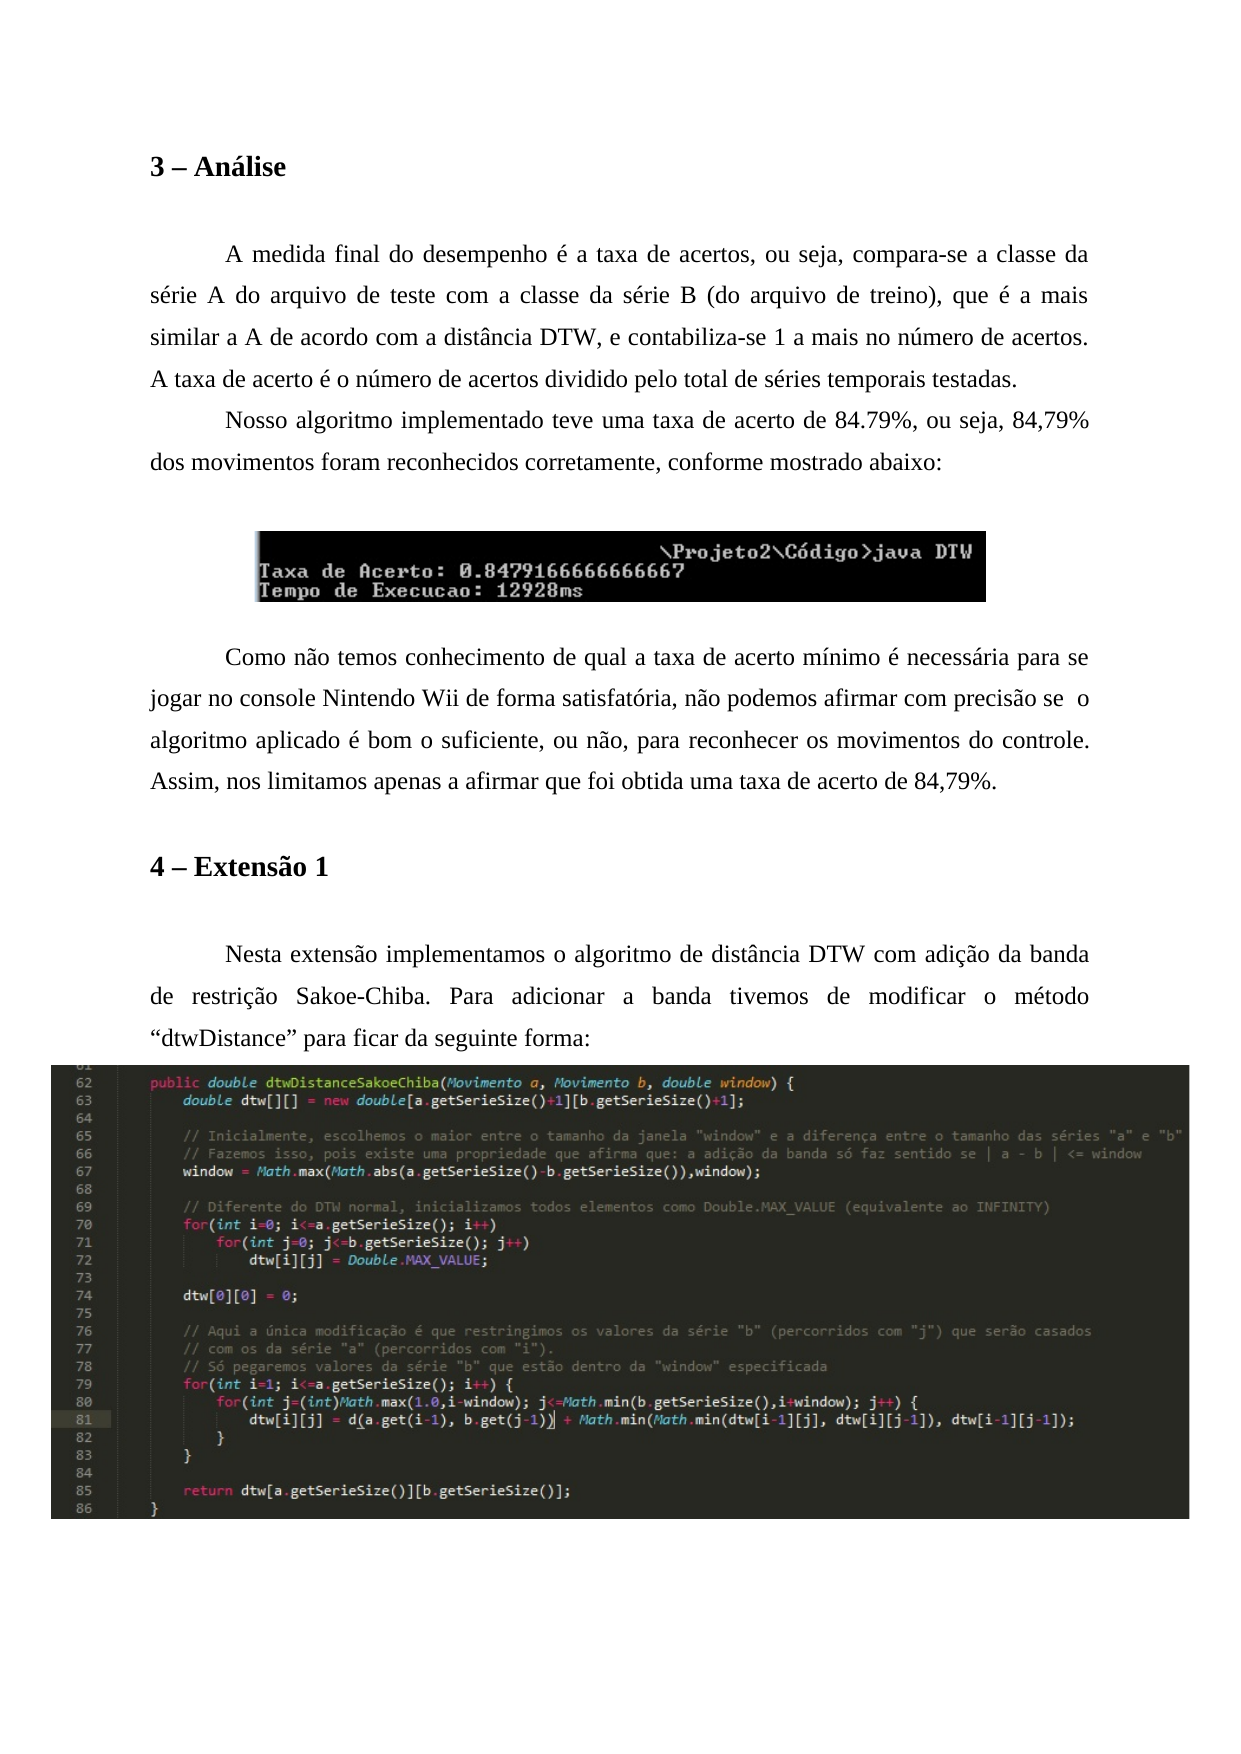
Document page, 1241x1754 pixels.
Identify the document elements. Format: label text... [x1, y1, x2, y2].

picture [51, 1065, 1190, 1519]
text A medida final do desempenho é a taxa de acertos, ou seja, compara-se a classe da série A do arquivo de teste com a classe da série B (do arquivo de treino), que é a mais similar a A de acordo com a distância DTW, e contabiliza-se 1 a mais no número de acertos. A taxa de acerto é o número de acertos dividido pelo total de séries temporais testadas. [150, 240, 1091, 392]
text 4 – Extensão 1 [150, 851, 1091, 883]
text 3 – Análise [150, 150, 1091, 182]
text Como não temos conhecimento de qual a taxa de acerto mínimo é necessária para se jogar no console Nintendo Wii de forma satisfatória, não podemos afirmar com precisão se o algoritmo aplicado é bom o suficiente, ou não, para reconhecer os movimentos do controle. Assim, nos limitamos apenas a afirmar que foi obtida uma taxa de acerto de 84,79%. [150, 643, 1091, 795]
picture [254, 531, 986, 602]
text Nesta extensão implementamos o algoritmo de distância DTW com adição da banda de restrição Sakoe-Chiba. Para adicionar a banda tivemos de modificar o método “dtwDistance” para ficar da seguinte forma: [150, 941, 1091, 1051]
text Nosso algoritmo implementado teve uma taxa de acerto de 84.79%, ou seja, 84,79% dos movimentos foram reconhecidos corretamente, conforme mostrado abaixo: [150, 406, 1091, 476]
